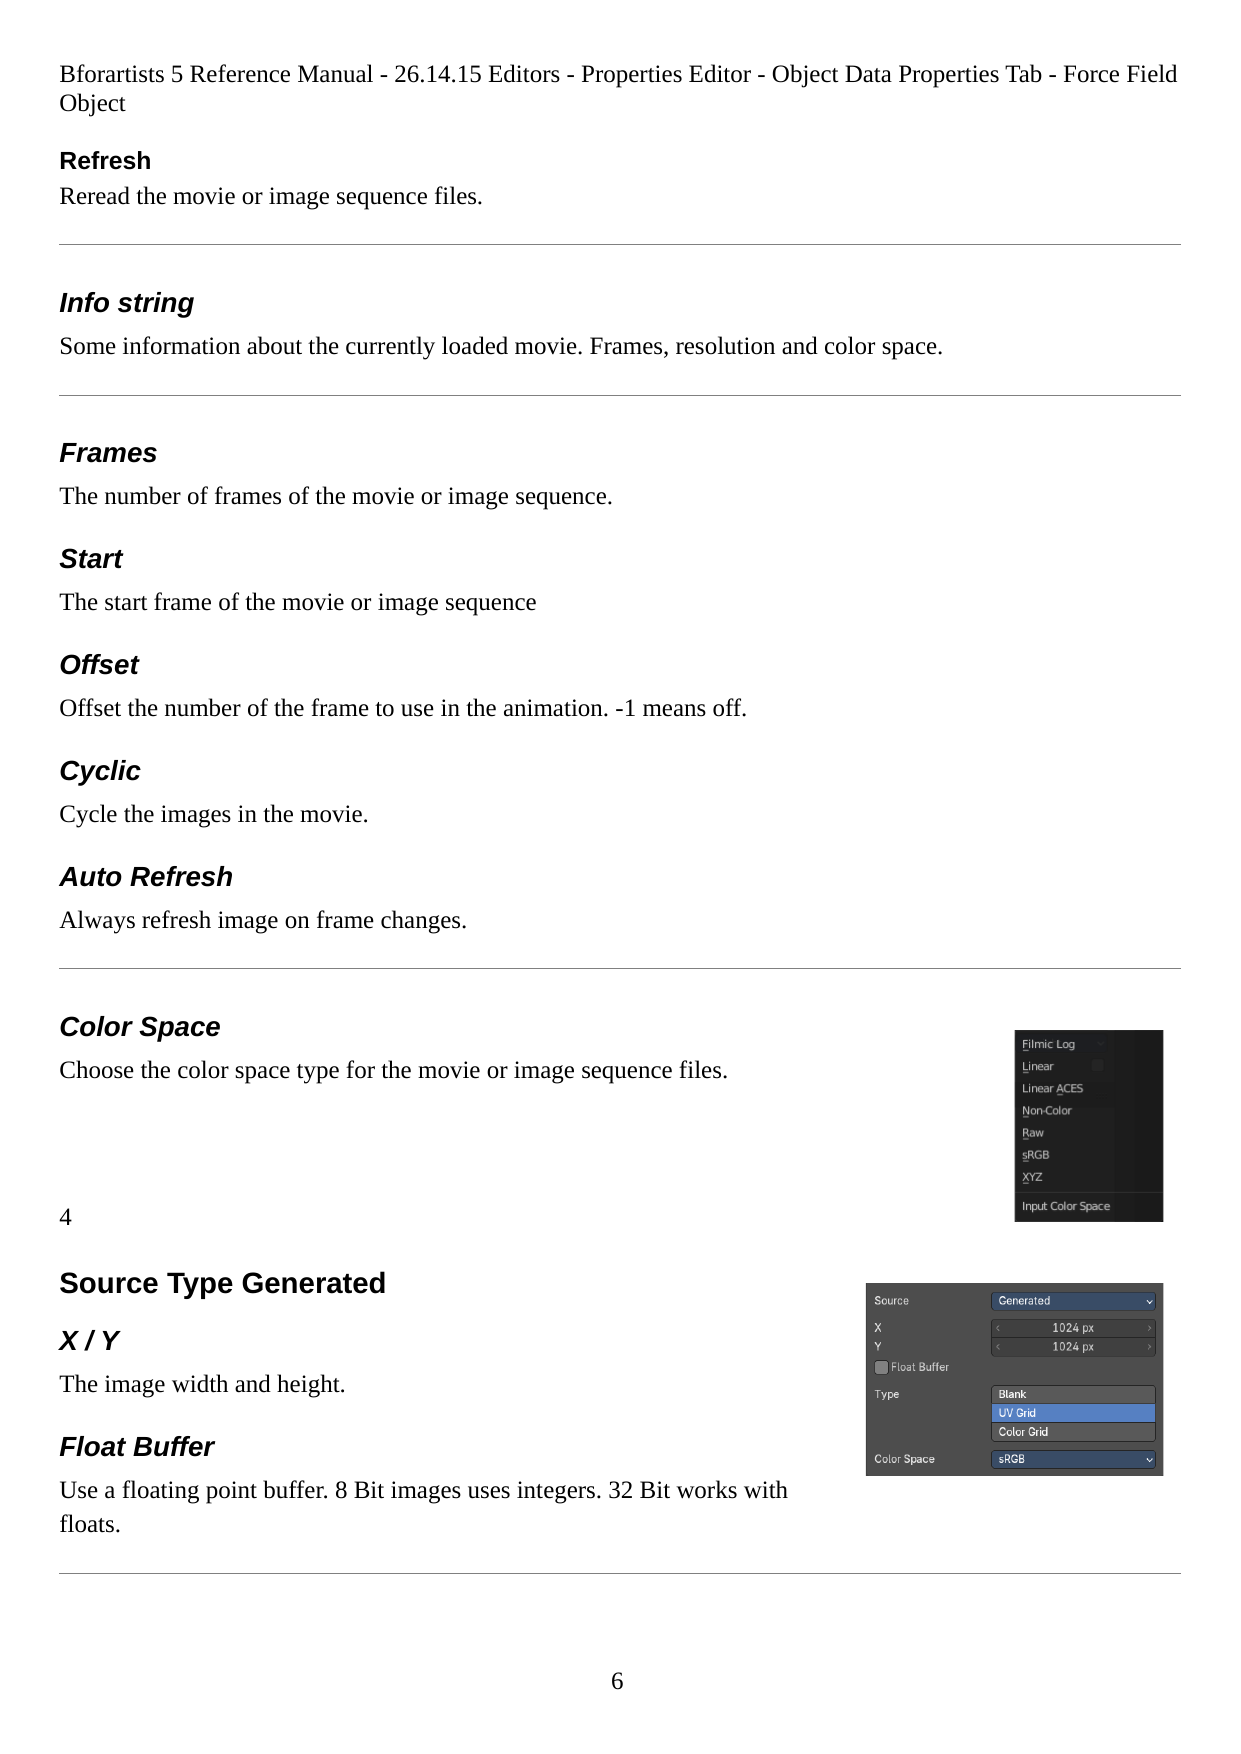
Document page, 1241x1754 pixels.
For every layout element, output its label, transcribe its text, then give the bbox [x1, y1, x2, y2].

text The start frame of the movie or image sequence [59, 587, 1181, 616]
text Choose the color space type for the movie or image sequence files. [59, 1055, 1014, 1084]
subtitle [1164, 1430, 1181, 1462]
text 4 [59, 1202, 1181, 1231]
text The number of frames of the movie or image sequence. [59, 481, 1181, 510]
text Always refresh image on frame changes. [59, 905, 1181, 933]
picture [1014, 1030, 1164, 1222]
text Offset the number of the frame to use in the animation. -1 means off. [59, 693, 1181, 722]
subtitle Refresh [59, 146, 1181, 174]
subtitle Info string [59, 287, 1181, 318]
subtitle Frames [59, 437, 1181, 468]
subtitle Float Buffer [59, 1430, 865, 1462]
text Use a floating point buffer. 8 Bit images uses integers. 32 Bit works with floats. [59, 1475, 1181, 1538]
subtitle Offset [59, 648, 1181, 680]
subtitle Source Type Generated [59, 1266, 1181, 1299]
subtitle Cyclic [59, 754, 1181, 786]
text Cycle the images in the movie. [59, 799, 1181, 828]
text Some information about the currently loaded movie. Frames, resolution and color space. [59, 331, 1181, 360]
picture [865, 1283, 1164, 1476]
subtitle Color Space [59, 1011, 1181, 1042]
subtitle [1164, 1324, 1181, 1356]
subtitle Start [59, 543, 1181, 574]
subtitle Auto Refresh [59, 860, 1181, 892]
text The image width and height. [59, 1369, 865, 1398]
text Reread the movie or image sequence files. [59, 181, 1181, 209]
subtitle X / Y [59, 1324, 865, 1356]
